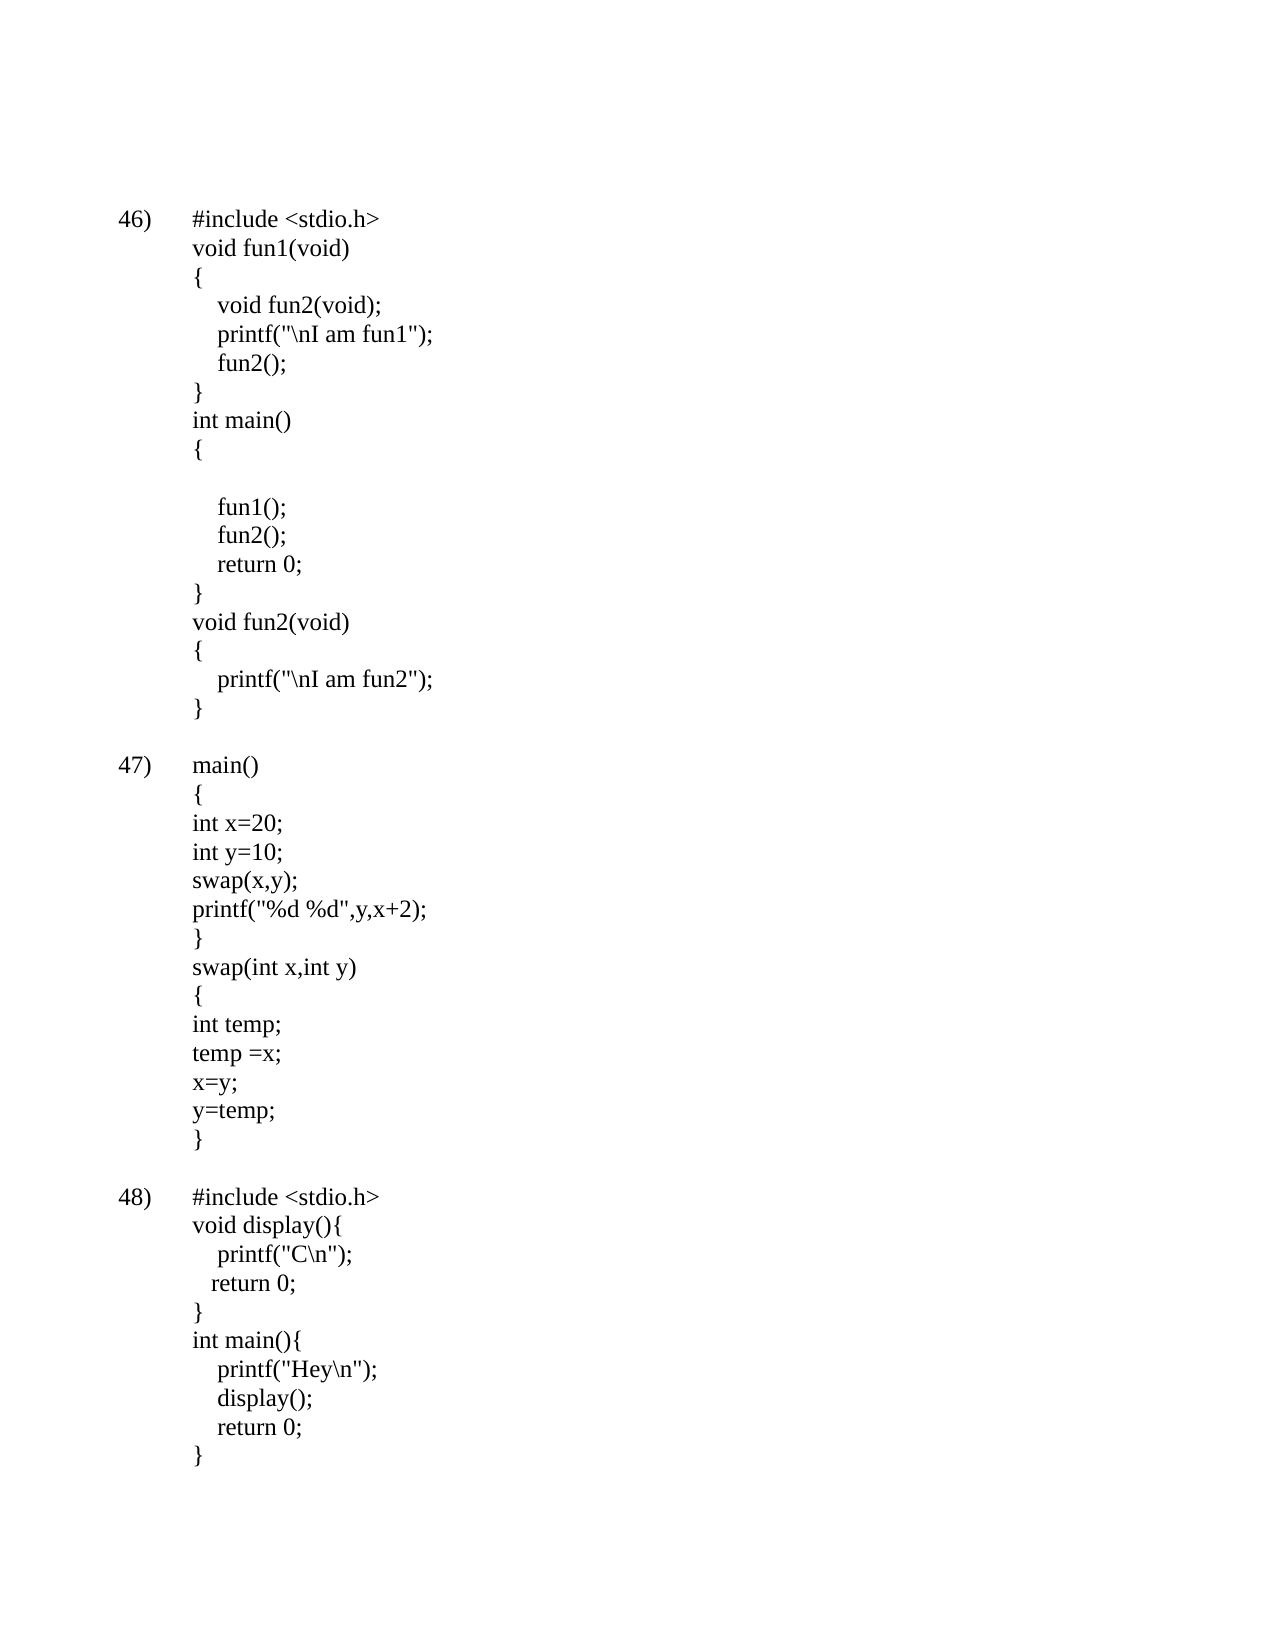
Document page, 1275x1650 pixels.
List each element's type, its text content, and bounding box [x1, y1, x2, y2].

text } [118, 923, 1157, 952]
text x=y; [118, 1067, 1157, 1096]
text } [118, 1297, 1157, 1326]
text display(); [118, 1383, 1157, 1412]
text return 0; [118, 549, 1157, 578]
text int y=10; [118, 837, 1157, 866]
text { [118, 981, 1157, 1009]
text void display(){ [118, 1211, 1157, 1239]
text fun2(); [118, 348, 1157, 377]
text } [118, 1441, 1157, 1469]
text { [118, 262, 1157, 291]
text printf("Hey\n"); [118, 1354, 1157, 1383]
text int main(){ [118, 1326, 1157, 1354]
text { [118, 779, 1157, 808]
text printf("\nI am fun2"); [118, 664, 1157, 693]
text int x=20; [118, 808, 1157, 837]
text fun1(); [118, 492, 1157, 521]
text 48) #include <stdio.h> [118, 1182, 1157, 1211]
text { [118, 636, 1157, 664]
text y=temp; [118, 1096, 1157, 1124]
text int main() [118, 406, 1157, 434]
text } [118, 1124, 1157, 1153]
text temp =x; [118, 1038, 1157, 1067]
text printf("C\n"); [118, 1239, 1157, 1268]
text return 0; [118, 1412, 1157, 1441]
text } [118, 578, 1157, 607]
text printf("\nI am fun1"); [118, 319, 1157, 348]
text 47) main() [118, 751, 1157, 779]
text { [118, 434, 1157, 463]
text void fun1(void) [118, 233, 1157, 262]
text } [118, 693, 1157, 722]
text } [118, 377, 1157, 406]
text swap(int x,int y) [118, 952, 1157, 981]
text void fun2(void); [118, 291, 1157, 319]
text return 0; [118, 1268, 1157, 1297]
text 46) #include <stdio.h> [118, 204, 1157, 233]
text swap(x,y); [118, 866, 1157, 894]
text printf("%d %d",y,x+2); [118, 894, 1157, 923]
text fun2(); [118, 521, 1157, 549]
text int temp; [118, 1009, 1157, 1038]
text void fun2(void) [118, 607, 1157, 636]
